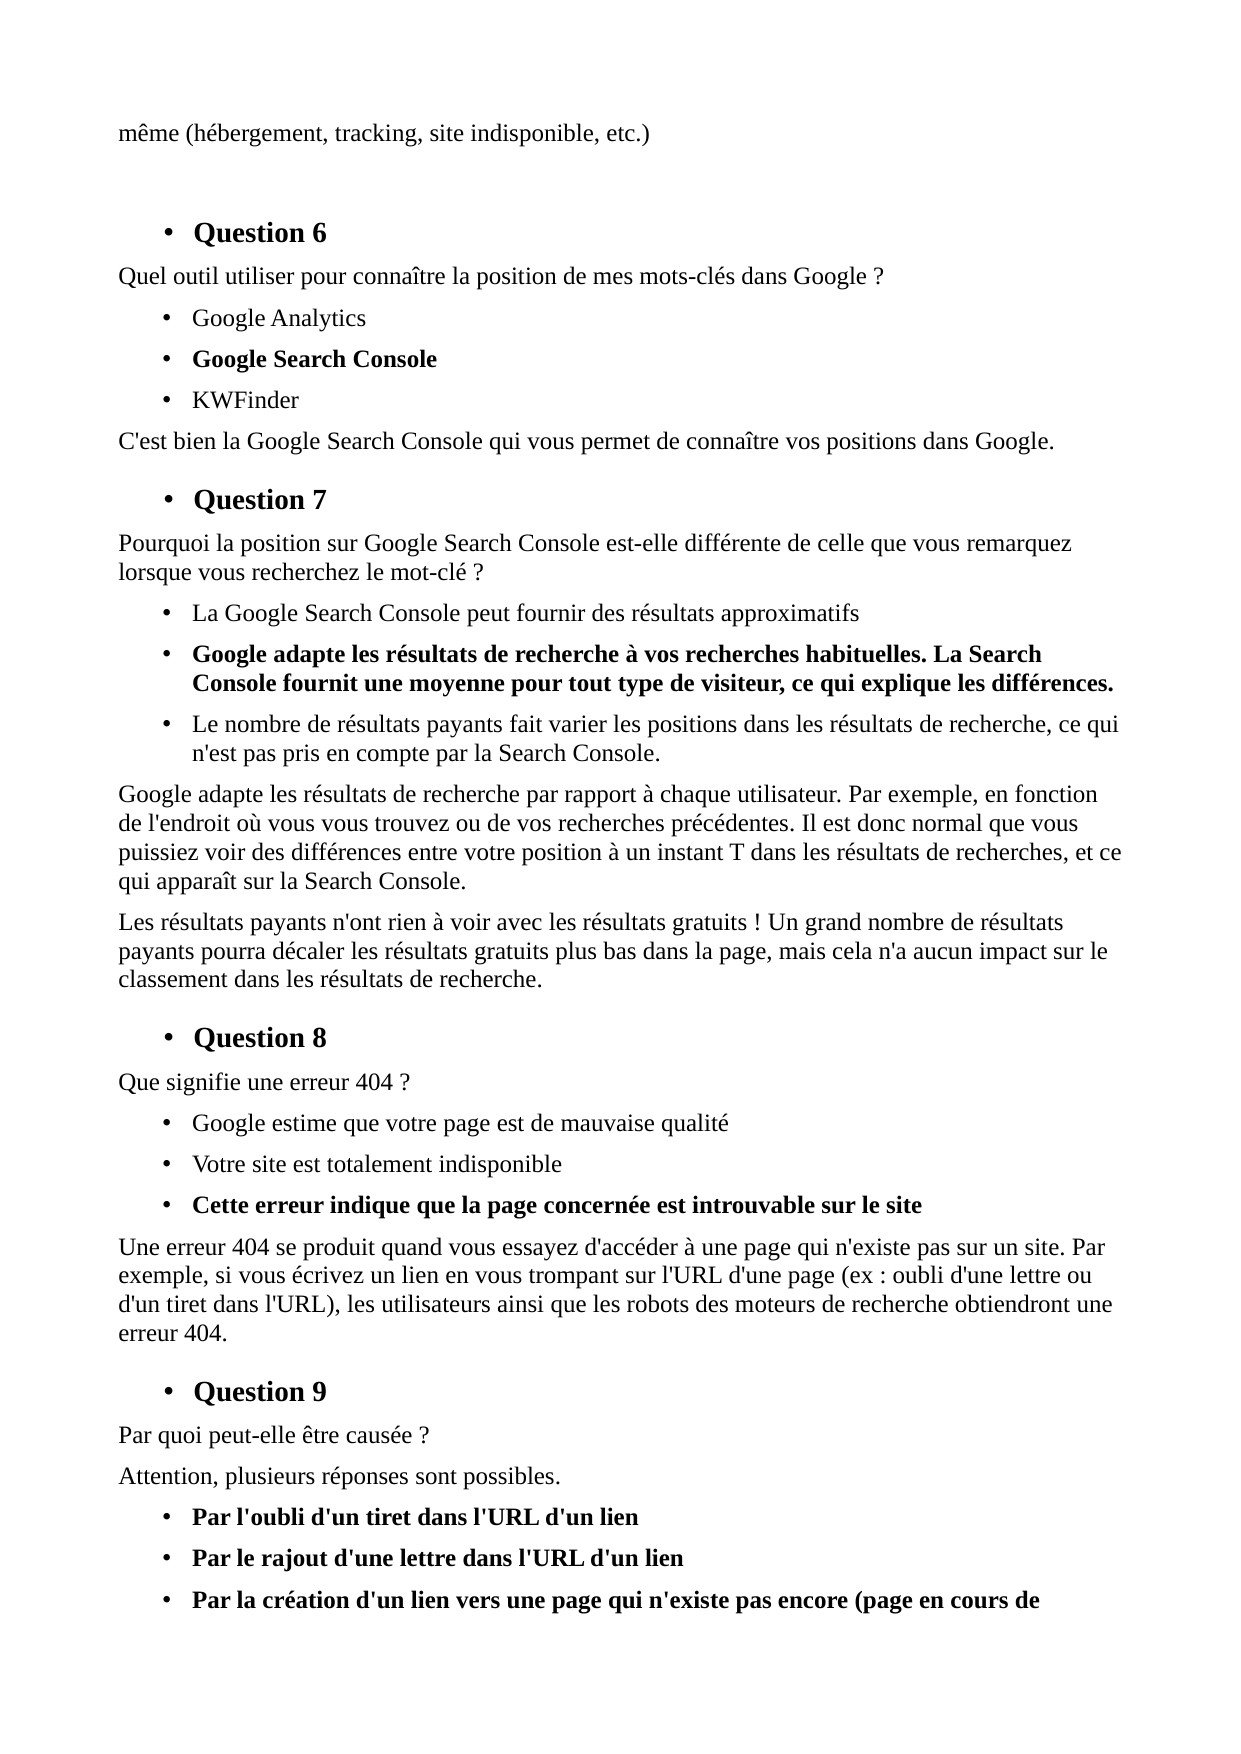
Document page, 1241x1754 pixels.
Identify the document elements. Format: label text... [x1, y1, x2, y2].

list Par la création d'un lien vers une page qui n'existe pas encore (page en cours de [162, 1585, 1122, 1613]
subtitle Question 9 [164, 1374, 1122, 1407]
text Que signifie une erreur 404 ? [118, 1067, 1122, 1095]
list Google Analytics [162, 303, 1122, 331]
list Par le rajout d'une lettre dans l'URL d'un lien [162, 1543, 1122, 1572]
text Attention, plusieurs réponses sont possibles. [118, 1461, 1122, 1490]
text Les résultats payants n'ont rien à voir avec les résultats gratuits ! Un grand nombre de résultats payants pourra décaler les résultats gratuits plus bas dans la page, mais cela n'a aucun impact sur le classement dans les résultats de recherche. [118, 907, 1122, 993]
subtitle Question 6 [164, 215, 1122, 249]
subtitle Question 7 [164, 482, 1122, 516]
list KWFinder [162, 385, 1122, 414]
list Votre site est totalement indisponible [162, 1149, 1122, 1178]
list Le nombre de résultats payants fait varier les positions dans les résultats de recherche, ce qui n'est pas pris en compte par la Search Console. [162, 709, 1122, 767]
text Pourquoi la position sur Google Search Console est-elle différente de celle que vous remarquez lorsque vous recherchez le mot-clé ? [118, 528, 1122, 586]
subtitle Question 8 [164, 1020, 1122, 1054]
text C'est bien la Google Search Console qui vous permet de connaître vos positions dans Google. [118, 426, 1122, 455]
text Quel outil utiliser pour connaître la position de mes mots-clés dans Google ? [118, 261, 1122, 290]
list Google adapte les résultats de recherche à vos recherches habituelles. La Search Console fournit une moyenne pour tout type de visiteur, ce qui explique les différences. [162, 639, 1122, 697]
text même (hébergement, tracking, site indisponible, etc.) [118, 118, 1122, 147]
text Une erreur 404 se produit quand vous essayez d'accéder à une page qui n'existe pas sur un site. Par exemple, si vous écrivez un lien en vous trompant sur l'URL d'une page (ex : oubli d'une lettre ou d'un tiret dans l'URL), les utilisateurs ainsi que les robots des moteurs de recherche obtiendront une erreur 404. [118, 1232, 1122, 1347]
text Google adapte les résultats de recherche par rapport à chaque utilisateur. Par exemple, en fonction de l'endroit où vous vous trouvez ou de vos recherches précédentes. Il est donc normal que vous puissiez voir des différences entre votre position à un instant T dans les résultats de recherches, et ce qui apparaît sur la Search Console. [118, 779, 1122, 894]
list Google estime que votre page est de mauvaise qualité [162, 1108, 1122, 1137]
list La Google Search Console peut fournir des résultats approximatifs [162, 598, 1122, 627]
list Cette erreur indique que la page concernée est introuvable sur le site [162, 1190, 1122, 1219]
list Google Search Console [162, 344, 1122, 373]
text Par quoi peut-elle être causée ? [118, 1420, 1122, 1448]
list Par l'oubli d'un tiret dans l'URL d'un lien [162, 1502, 1122, 1531]
